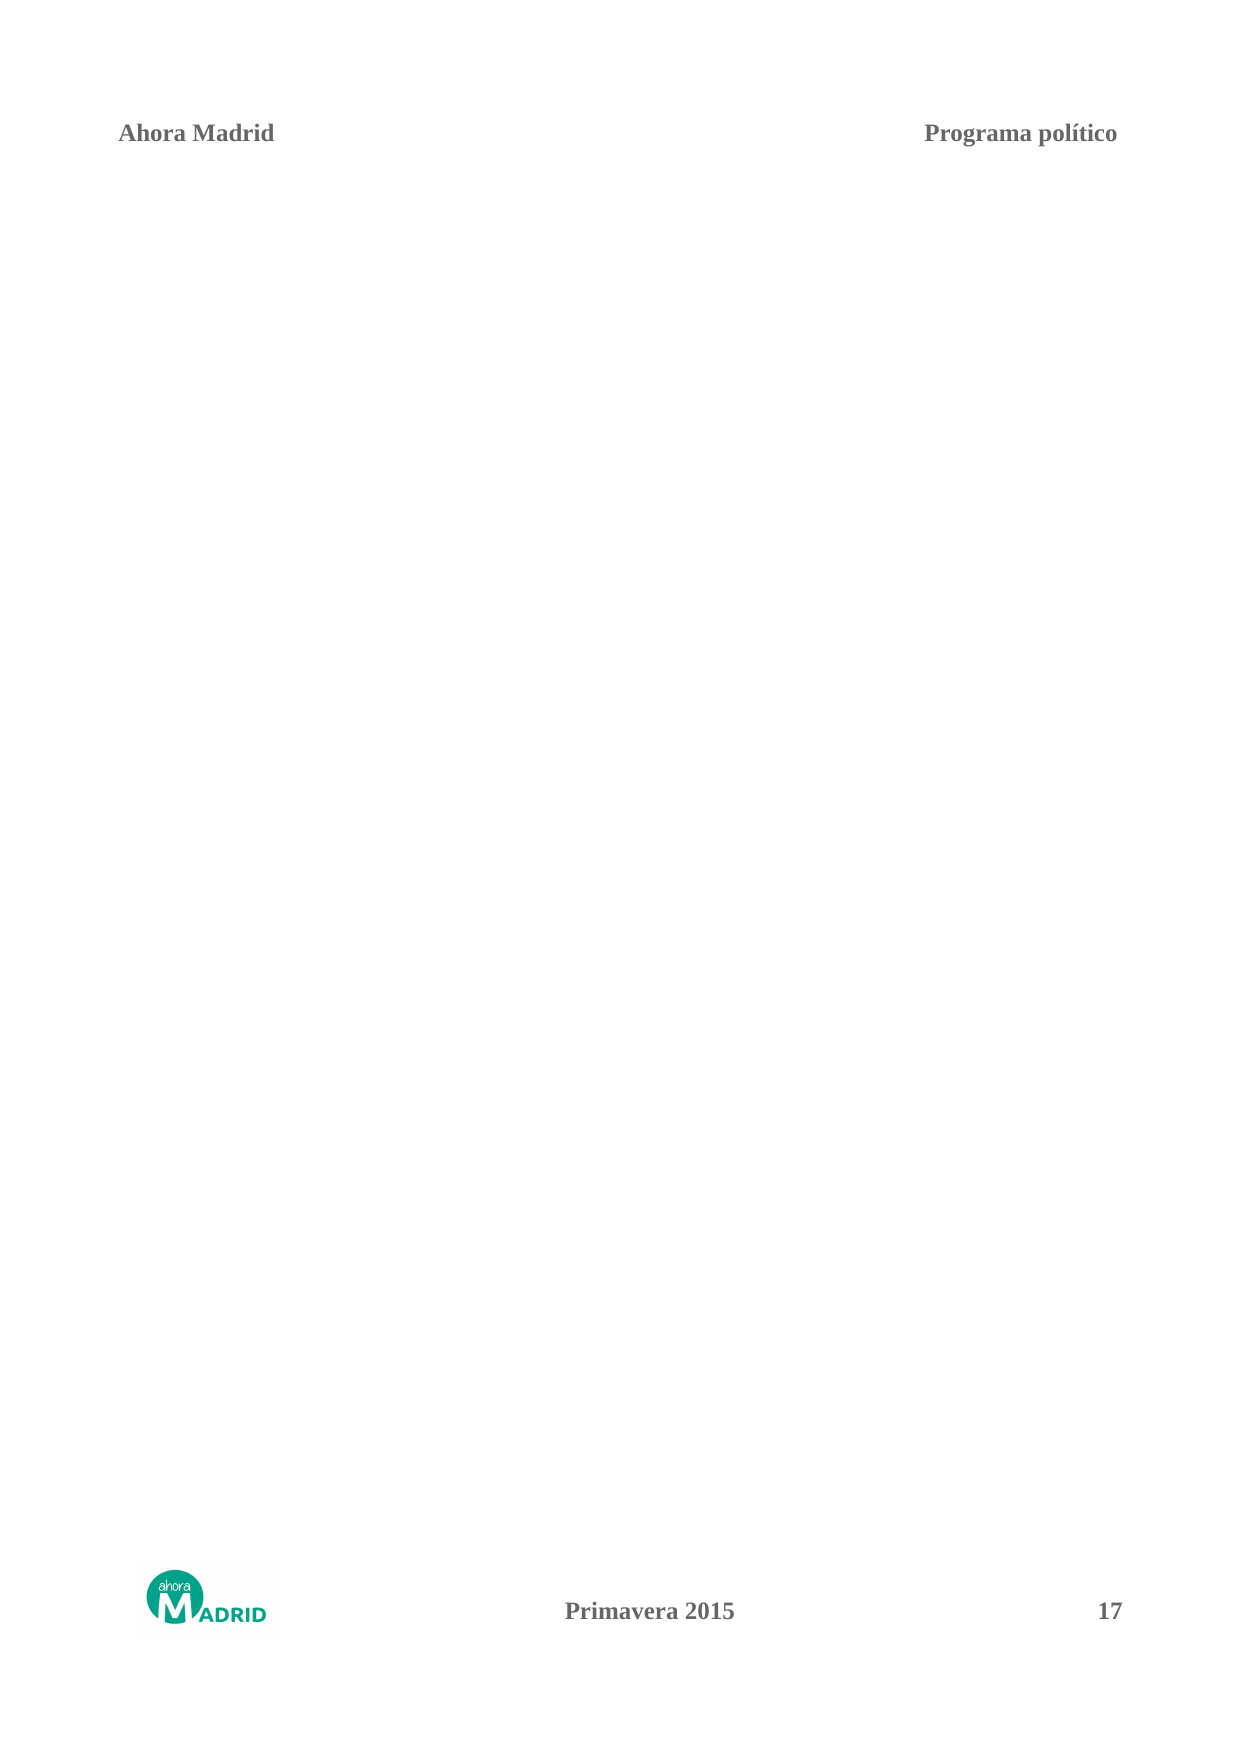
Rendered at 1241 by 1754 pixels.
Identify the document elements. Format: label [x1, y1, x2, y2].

picture [137, 1560, 278, 1636]
